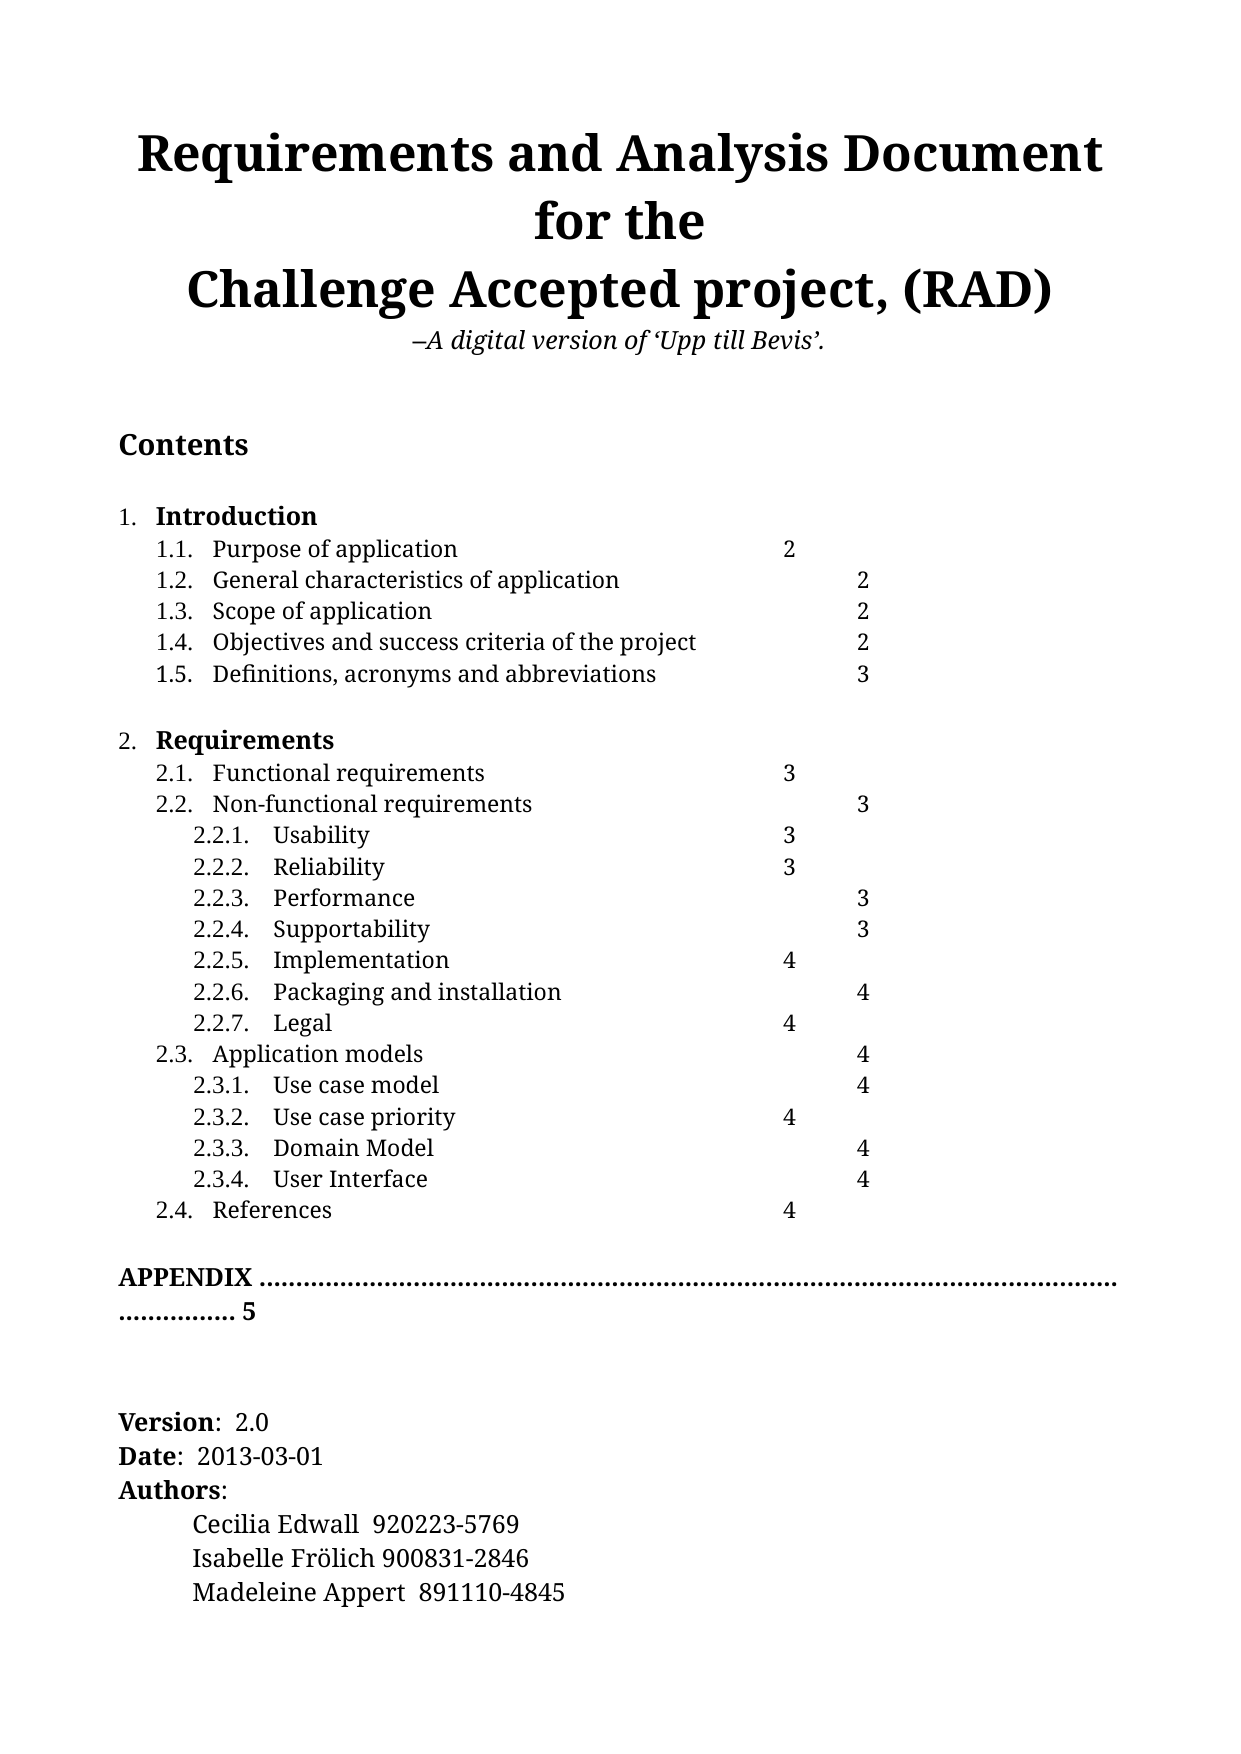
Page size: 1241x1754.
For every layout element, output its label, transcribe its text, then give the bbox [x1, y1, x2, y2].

list Objectives and success criteria of the project 2 [156, 626, 1122, 657]
text Challenge Accepted project, (RAD) [118, 254, 1122, 322]
list Reliability 3 [193, 851, 1122, 882]
text Authors: [118, 1472, 1122, 1507]
text Madeleine Appert 891110-4845 [118, 1575, 1122, 1609]
list General characteristics of application 2 [156, 564, 1122, 595]
list Application models 4 [156, 1038, 1122, 1069]
list Use case model 4 [193, 1069, 1122, 1101]
list Functional requirements 3 [156, 757, 1122, 788]
text APPENDIX ..................................................................................................................................... 5 [118, 1260, 1122, 1328]
list Introduction [118, 498, 1122, 532]
text Version: 2.0 [118, 1404, 1122, 1438]
list A digital version of ‘Upp till Bevis’. [118, 322, 1122, 357]
list Definitions, acronyms and abbreviations 3 [156, 657, 1122, 689]
text Requirements and Analysis Document for the [118, 118, 1122, 254]
list Use case priority 4 [193, 1101, 1122, 1132]
list Usability 3 [193, 819, 1122, 851]
list Non-functional requirements 3 [156, 788, 1122, 819]
list Scope of application 2 [156, 595, 1122, 626]
list Performance 3 [193, 882, 1122, 913]
list Implementation 4 [193, 944, 1122, 976]
text Contents [118, 425, 1122, 464]
text Isabelle Frölich 900831-2846 [118, 1541, 1122, 1575]
list Legal 4 [193, 1007, 1122, 1038]
list References 4 [156, 1194, 1122, 1226]
list Requirements [118, 723, 1122, 757]
list Packaging and installation 4 [193, 976, 1122, 1007]
list Domain Model 4 [193, 1132, 1122, 1163]
list Supportability 3 [193, 913, 1122, 944]
list User Interface 4 [193, 1163, 1122, 1194]
list Purpose of application 2 [156, 532, 1122, 564]
text Date: 2013-03-01 [118, 1438, 1122, 1472]
text Cecilia Edwall 920223-5769 [118, 1507, 1122, 1541]
